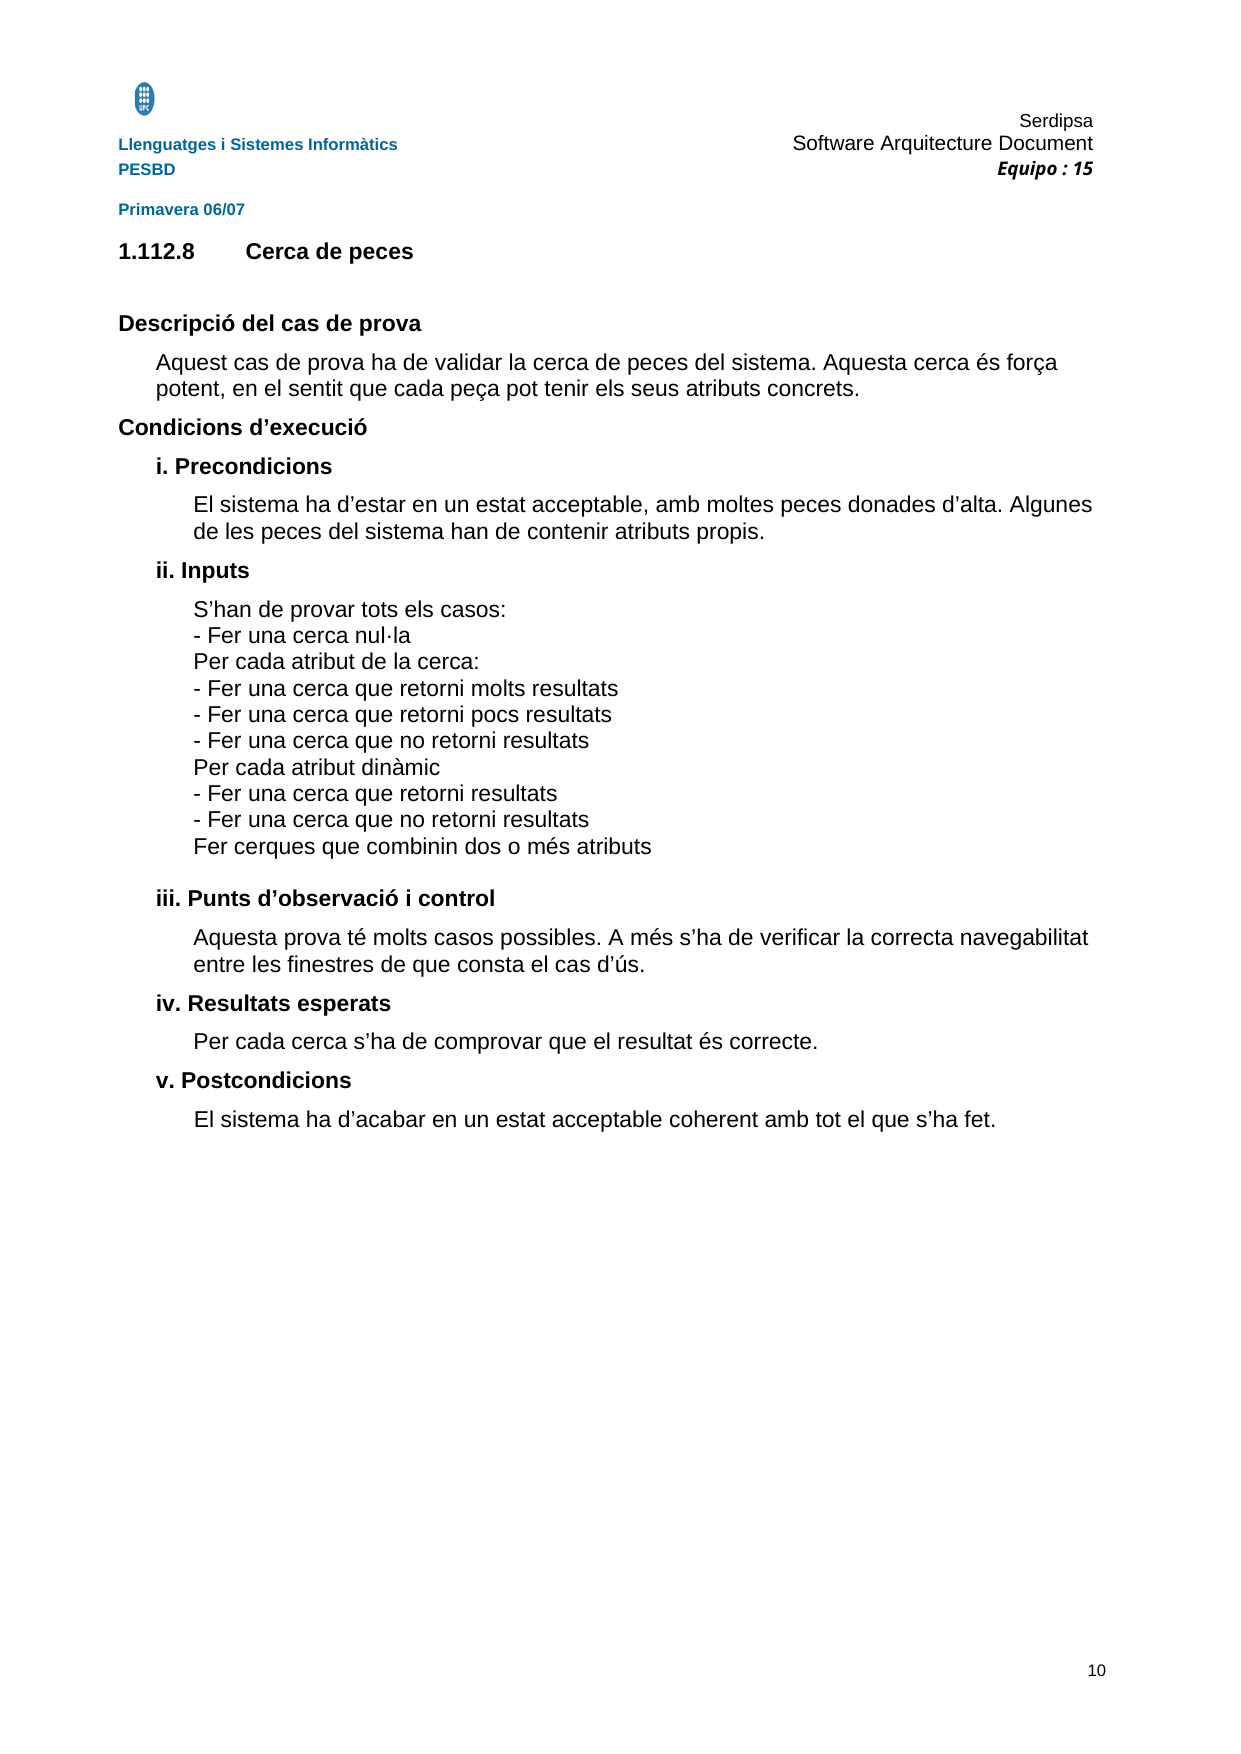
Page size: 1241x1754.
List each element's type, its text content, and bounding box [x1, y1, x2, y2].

text Aquesta prova té molts casos possibles. A més s’ha de verificar la correcta navegabilitat entre les finestres de que consta el cas d’ús. [193, 924, 1106, 977]
text i. Precondicions [156, 453, 1106, 479]
text - Fer una cerca que no retorni resultats [193, 806, 1106, 833]
text - Fer una cerca que retorni resultats [193, 780, 1106, 806]
text - Fer una cerca que no retorni resultats [193, 727, 1106, 754]
text v. Postcondicions [156, 1067, 1106, 1093]
text ii. Inputs [156, 557, 1106, 583]
text Condicions d’execució [118, 414, 1106, 440]
text iv. Resultats esperats [156, 989, 1106, 1016]
text Per cada cerca s’ha de comprovar que el resultat és correcte. [193, 1028, 1106, 1055]
text El sistema ha d’estar en un estat acceptable, amb moltes peces donades d’alta. Algunes de les peces del sistema han de contenir atributs propis. [193, 491, 1106, 544]
text - Fer una cerca que retorni molts resultats [193, 674, 1106, 701]
text Per cada atribut de la cerca: [193, 648, 1106, 674]
text Aquest cas de prova ha de validar la cerca de peces del sistema. Aquesta cerca és força potent, en el sentit que cada peça pot tenir els seus atributs concrets. [156, 348, 1106, 401]
text Descripció del cas de prova [118, 310, 1106, 336]
text S’han de provar tots els casos: [193, 596, 1106, 622]
text Per cada atribut dinàmic [193, 754, 1106, 780]
subtitle 2.8 Cerca de peces [118, 238, 1106, 264]
text El sistema ha d’acabar en un estat acceptable coherent amb tot el que s’ha fet. [156, 1106, 1106, 1132]
text - Fer una cerca que retorni pocs resultats [193, 701, 1106, 727]
text iii. Punts d’observació i control [156, 885, 1106, 912]
text - Fer una cerca nul·la [193, 622, 1106, 648]
text Fer cerques que combinin dos o més atributs [193, 833, 1106, 859]
